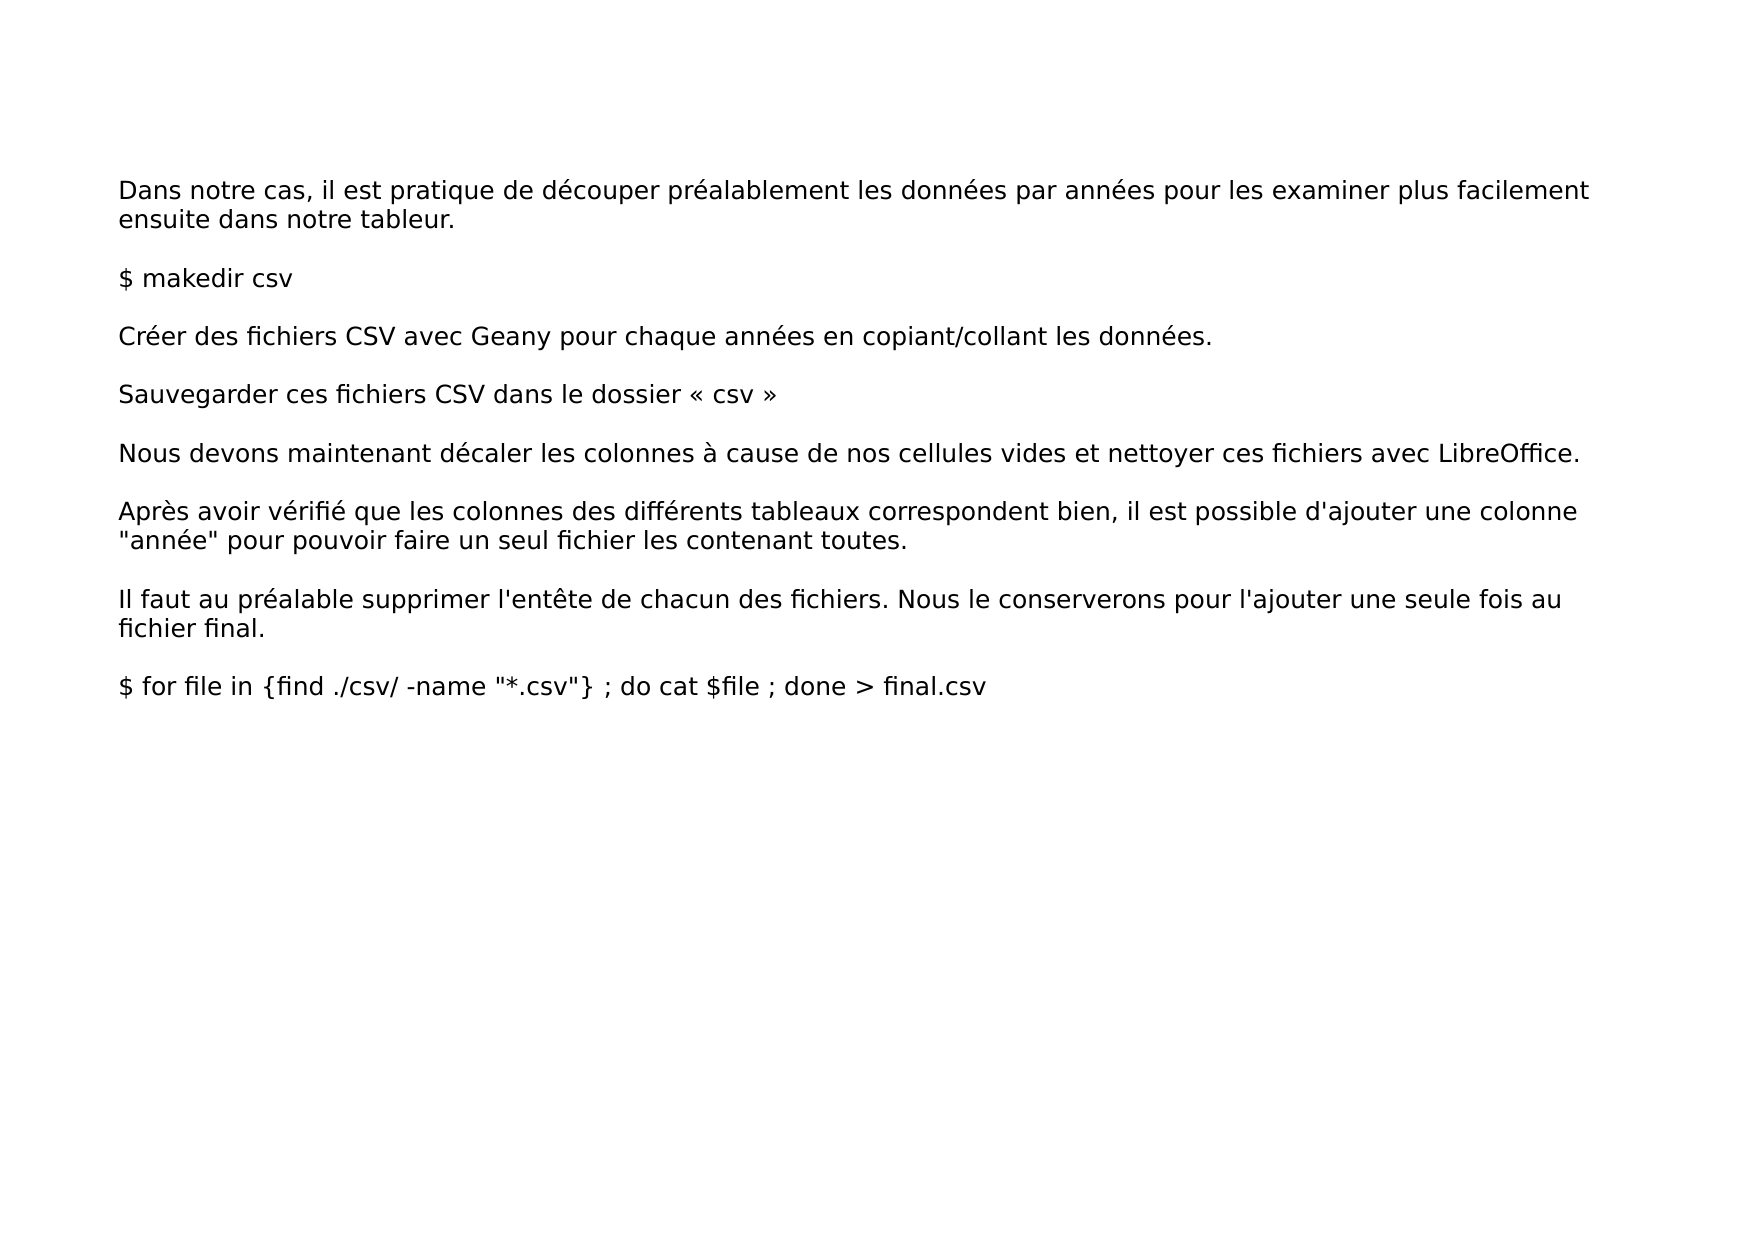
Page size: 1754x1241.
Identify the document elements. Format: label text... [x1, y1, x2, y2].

text Après avoir vérifié que les colonnes des différents tableaux correspondent bien, il est possible d'ajouter une colonne "année" pour pouvoir faire un seul fichier les contenant toutes. [118, 497, 1636, 556]
text Dans notre cas, il est pratique de découper préalablement les données par années pour les examiner plus facilement ensuite dans notre tableur. [118, 176, 1636, 235]
text Sauvegarder ces fichiers CSV dans le dossier « csv » [118, 381, 1636, 410]
text Créer des fichiers CSV avec Geany pour chaque années en copiant/collant les données. [118, 322, 1636, 351]
text Il faut au préalable supprimer l'entête de chacun des fichiers. Nous le conserverons pour l'ajouter une seule fois au fichier final. [118, 585, 1636, 643]
text $ makedir csv [118, 264, 1636, 293]
text $ for file in {find ./csv/ -name "*.csv"} ; do cat $file ; done > final.csv [118, 672, 1636, 701]
text Nous devons maintenant décaler les colonnes à cause de nos cellules vides et nettoyer ces fichiers avec LibreOffice. [118, 439, 1636, 468]
